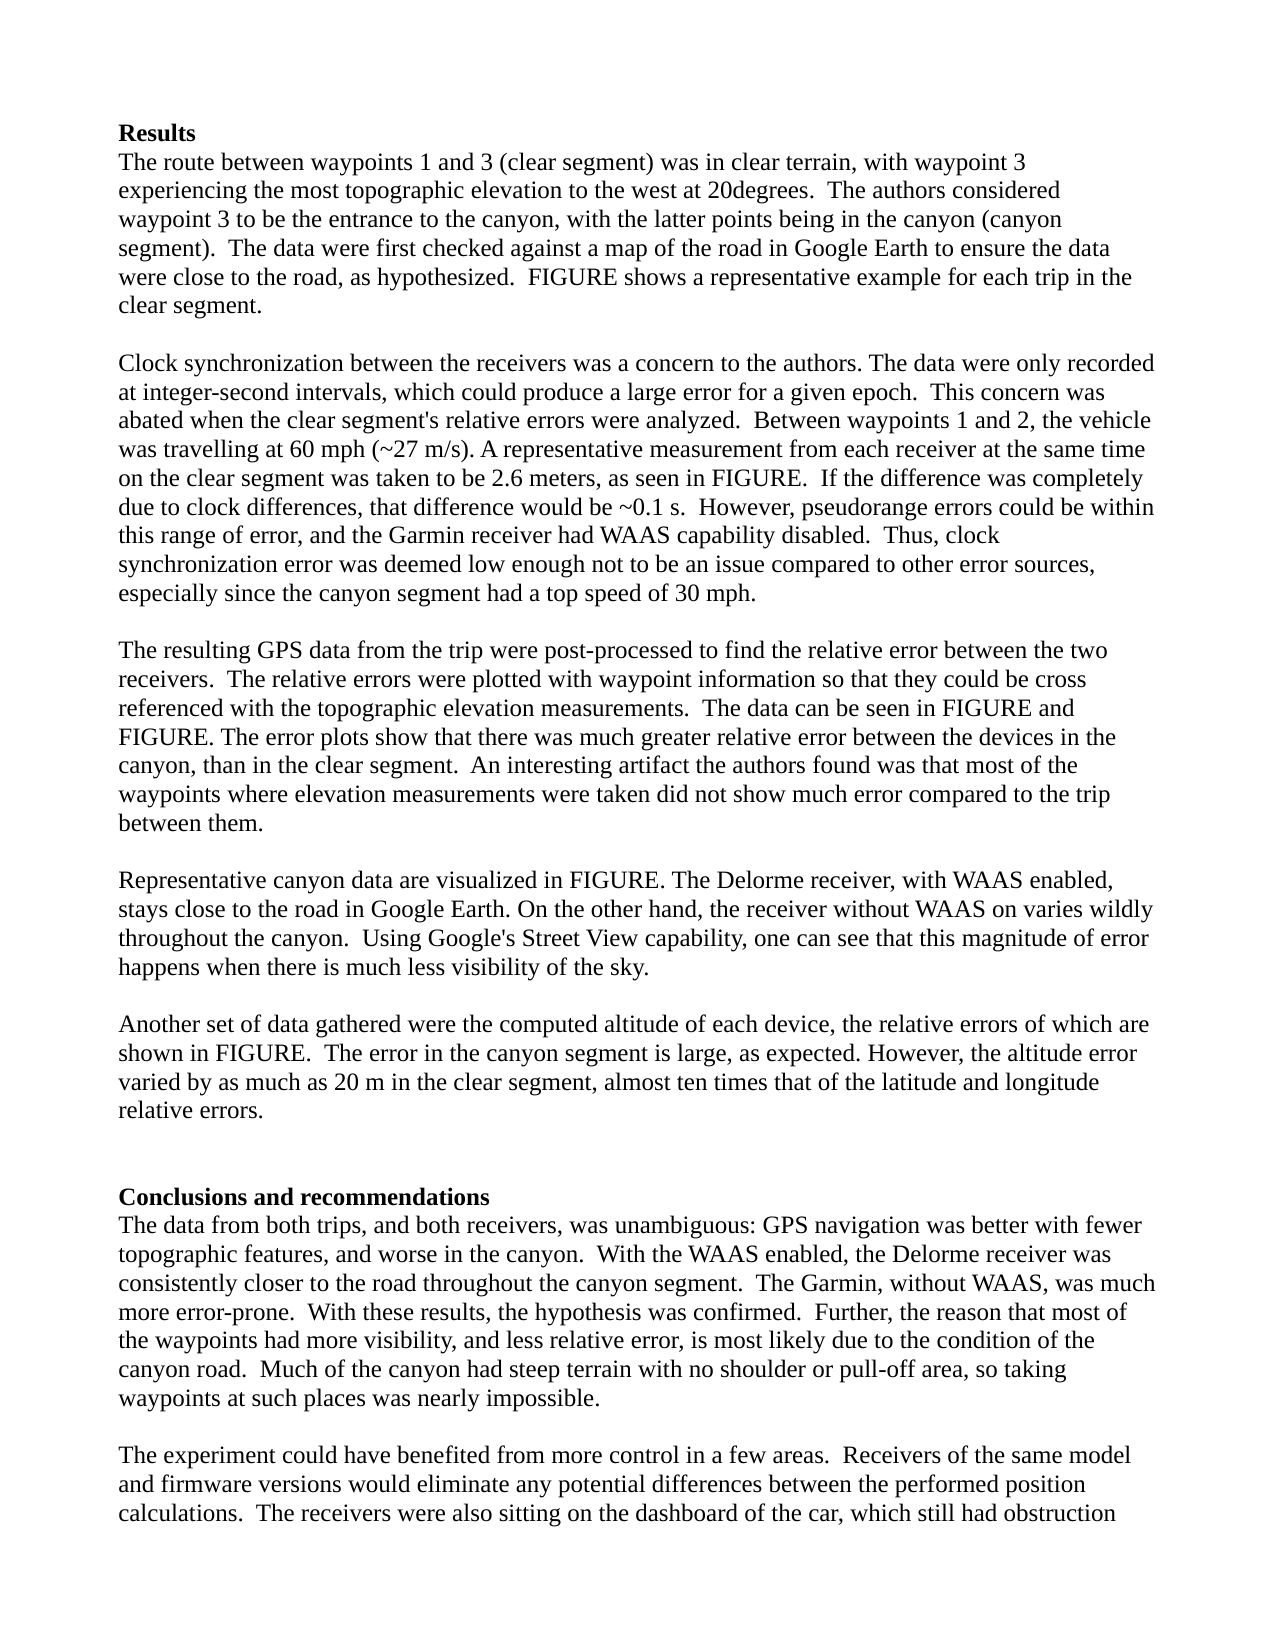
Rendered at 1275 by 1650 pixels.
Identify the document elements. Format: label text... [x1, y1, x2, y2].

text Conclusions and recommendations [118, 1182, 1157, 1211]
text Another set of data gathered were the computed altitude of each device, the relative errors of which are shown in FIGURE. The error in the canyon segment is large, as expected. However, the altitude error varied by as much as 20 m in the clear segment, almost ten times that of the latitude and longitude relative errors. [118, 1009, 1157, 1124]
text The experiment could have benefited from more control in a few areas. Receivers of the same model and firmware versions would eliminate any potential differences between the performed position calculations. The receivers were also sitting on the dashboard of the car, which still had obstruction [118, 1441, 1157, 1527]
text The route between waypoints 1 and 3 (clear segment) was in clear terrain, with waypoint 3 experiencing the most topographic elevation to the west at 20degrees. The authors considered waypoint 3 to be the entrance to the canyon, with the latter points being in the canyon (canyon segment). The data were first checked against a map of the road in Google Earth to ensure the data were close to the road, as hypothesized. FIGURE shows a representative example for each trip in the clear segment. [118, 147, 1157, 319]
text Representative canyon data are visualized in FIGURE. The Delorme receiver, with WAAS enabled, stays close to the road in Google Earth. On the other hand, the receiver without WAAS on varies wildly throughout the canyon. Using Google's Street View capability, one can see that this magnitude of error happens when there is much less visibility of the sky. [118, 866, 1157, 981]
text The data from both trips, and both receivers, was unambiguous: GPS navigation was better with fewer topographic features, and worse in the canyon. With the WAAS enabled, the Delorme receiver was consistently closer to the road throughout the canyon segment. The Garmin, without WAAS, was much more error-prone. With these results, the hypothesis was confirmed. Further, the reason that most of the waypoints had more visibility, and less relative error, is most likely due to the condition of the canyon road. Much of the canyon had steep terrain with no shoulder or pull-off area, so taking waypoints at such places was nearly impossible. [118, 1211, 1157, 1412]
text The resulting GPS data from the trip were post-processed to find the relative error between the two receivers. The relative errors were plotted with waypoint information so that they could be cross referenced with the topographic elevation measurements. The data can be seen in FIGURE and FIGURE. The error plots show that there was much greater relative error between the devices in the canyon, than in the clear segment. An interesting artifact the authors found was that most of the waypoints where elevation measurements were taken did not show much error compared to the trip between them. [118, 636, 1157, 837]
text Clock synchronization between the receivers was a concern to the authors. The data were only recorded at integer-second intervals, which could produce a large error for a given epoch. This concern was abated when the clear segment's relative errors were analyzed. Between waypoints 1 and 2, the vehicle was travelling at 60 mph (~27 m/s). A representative measurement from each receiver at the same time on the clear segment was taken to be 2.6 meters, as seen in FIGURE. If the difference was completely due to clock differences, that difference would be ~0.1 s. However, pseudorange errors could be within this range of error, and the Garmin receiver had WAAS capability disabled. Thus, clock synchronization error was deemed low enough not to be an issue compared to other error sources, especially since the canyon segment had a top speed of 30 mph. [118, 348, 1157, 607]
text Results [118, 118, 1157, 147]
